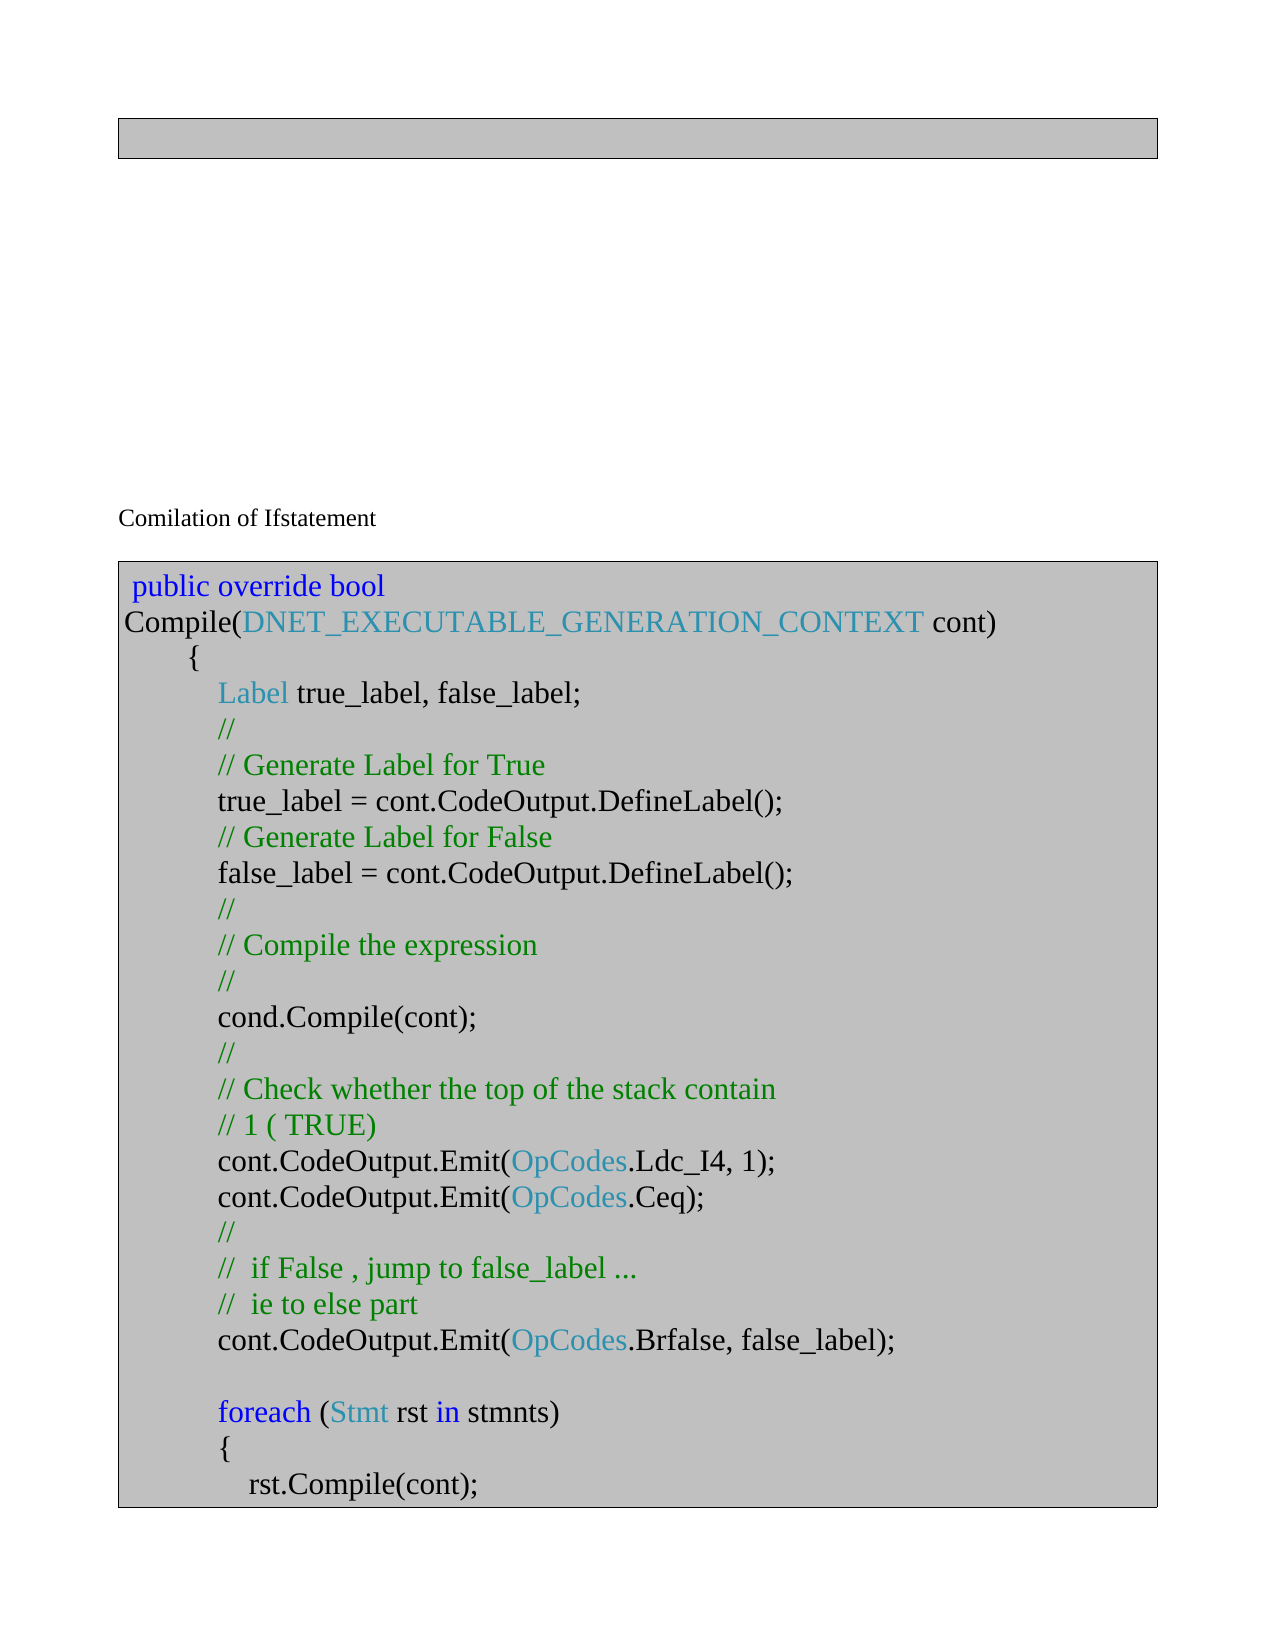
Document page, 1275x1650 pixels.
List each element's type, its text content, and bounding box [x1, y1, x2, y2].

table_header public override bool Compile(DNET_EXECUTABLE_GENERATION_CONTEXT cont) { Label true_label, false_label; // // Generate Label for True true_label = cont.CodeOutput.DefineLabel(); // Generate Label for False false_label = cont.CodeOutput.DefineLabel(); // // Compile the expression // cond.Compile(cont); // // Check whether the top of the stack contain // 1 ( TRUE) cont.CodeOutput.Emit(OpCodes.Ldc_I4, 1); cont.CodeOutput.Emit(OpCodes.Ceq); // // if False , jump to false_label ... // ie to else part cont.CodeOutput.Emit(OpCodes.Brfalse, false_label); foreach (Stmt rst in stmnts) { rst.Compile(cont); [119, 562, 1157, 1507]
text Comilation of Ifstatement [118, 503, 1157, 532]
table_header [119, 119, 1157, 158]
